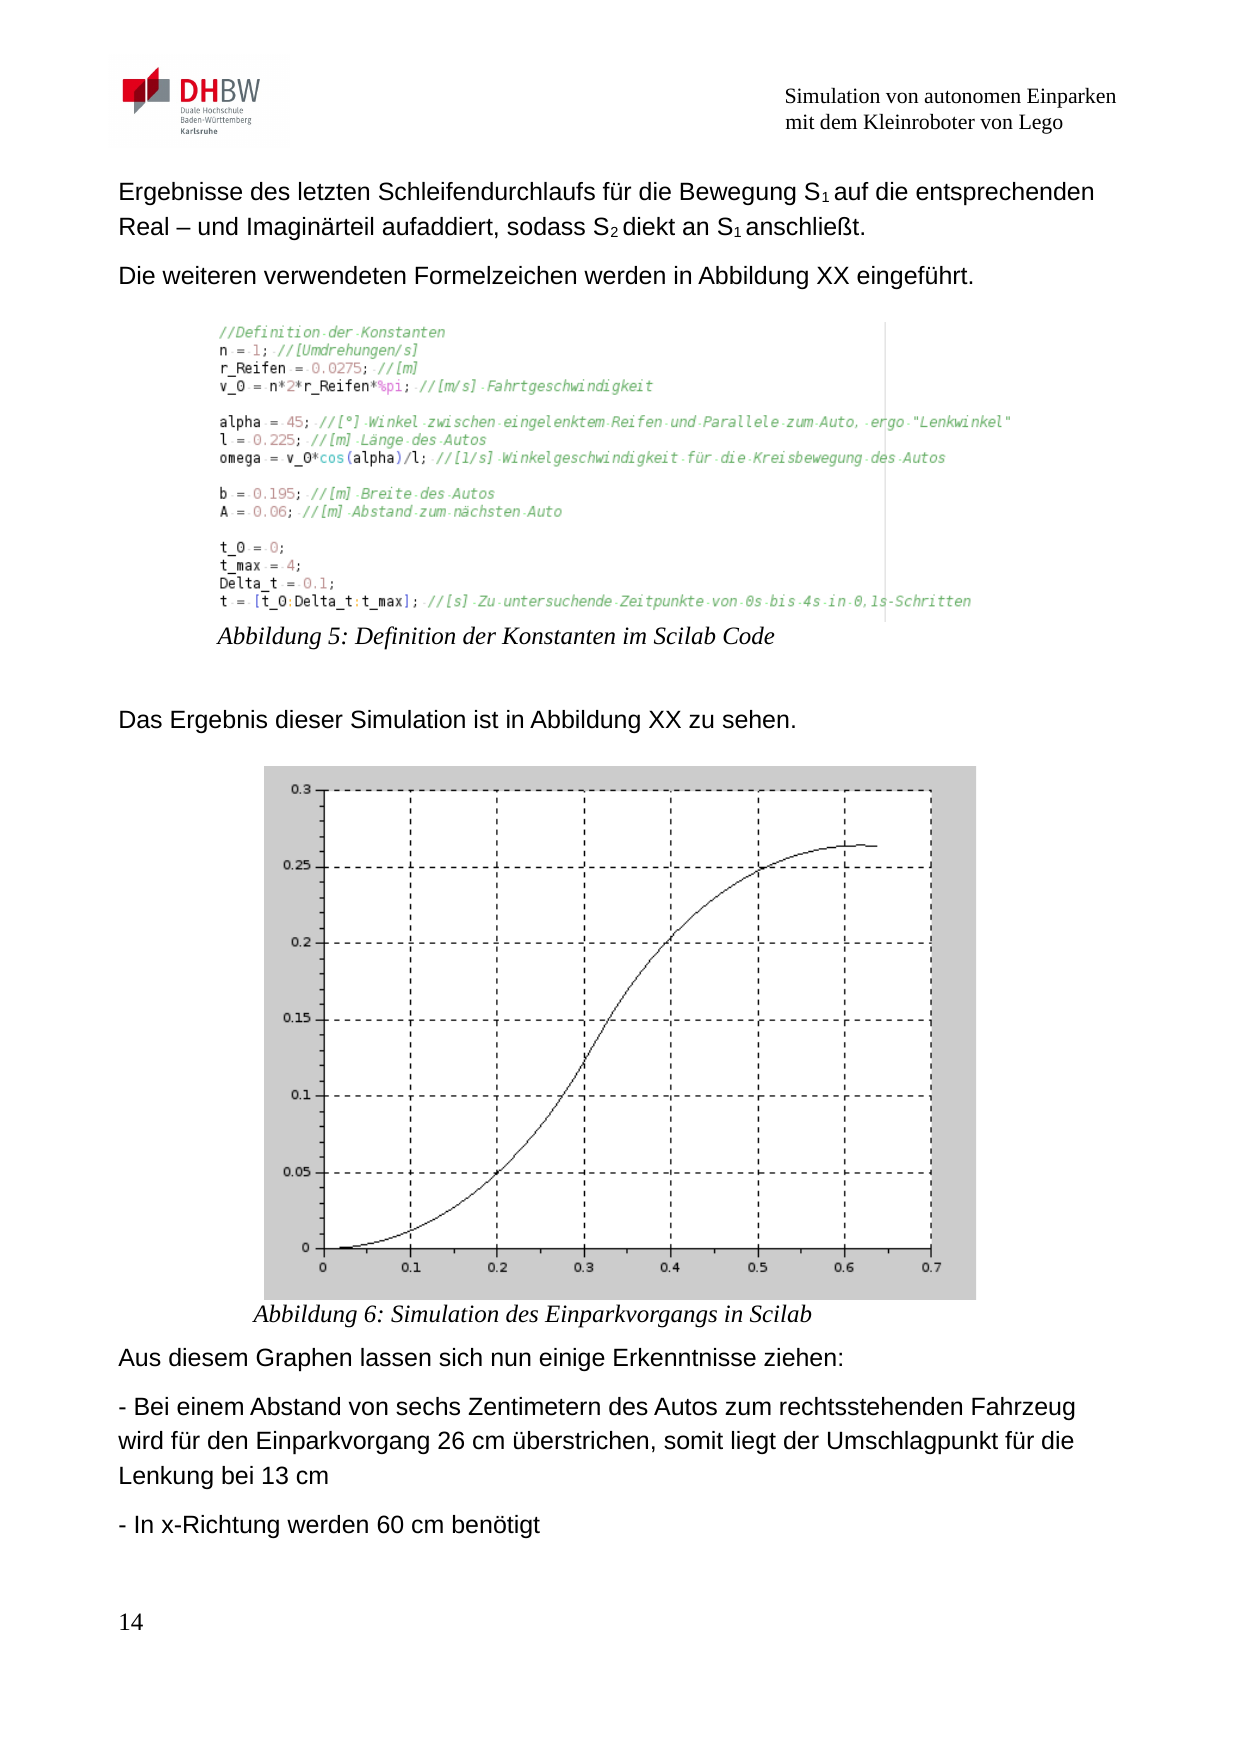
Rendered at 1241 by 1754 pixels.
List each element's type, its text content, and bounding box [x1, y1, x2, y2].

text Aus diesem Graphen lassen sich nun einige Erkenntnisse ziehen: [118, 1343, 1122, 1371]
picture [217, 322, 1023, 622]
text Das Ergebnis dieser Simulation ist in Abbildung XX zu sehen. [118, 705, 1122, 733]
text Abbildung 5: Definition der Konstanten im Scilab Code [217, 622, 1023, 650]
text Abbildung 6: Simulation des Einparkvorgangs in Scilab [253, 766, 987, 1328]
text Die weiteren verwendeten Formelzeichen werden in Abbildung XX eingeführt. [118, 261, 1122, 289]
picture [108, 54, 291, 148]
text Ergebnisse des letzten Schleifendurchlaufs für die Bewegung S1 auf die entsprechenden Real – und Imaginärteil aufaddiert, sodass S2 diekt an S1 anschließt. [118, 177, 1122, 240]
text - Bei einem Abstand von sechs Zentimetern des Autos zum rechtsstehenden Fahrzeug wird für den Einparkvorgang 26 cm überstrichen, somit liegt der Umschlagpunkt für die Lenkung bei 13 cm [118, 1392, 1122, 1489]
text - In x-Richtung werden 60 cm benötigt [118, 1510, 1122, 1538]
picture [264, 766, 977, 1300]
